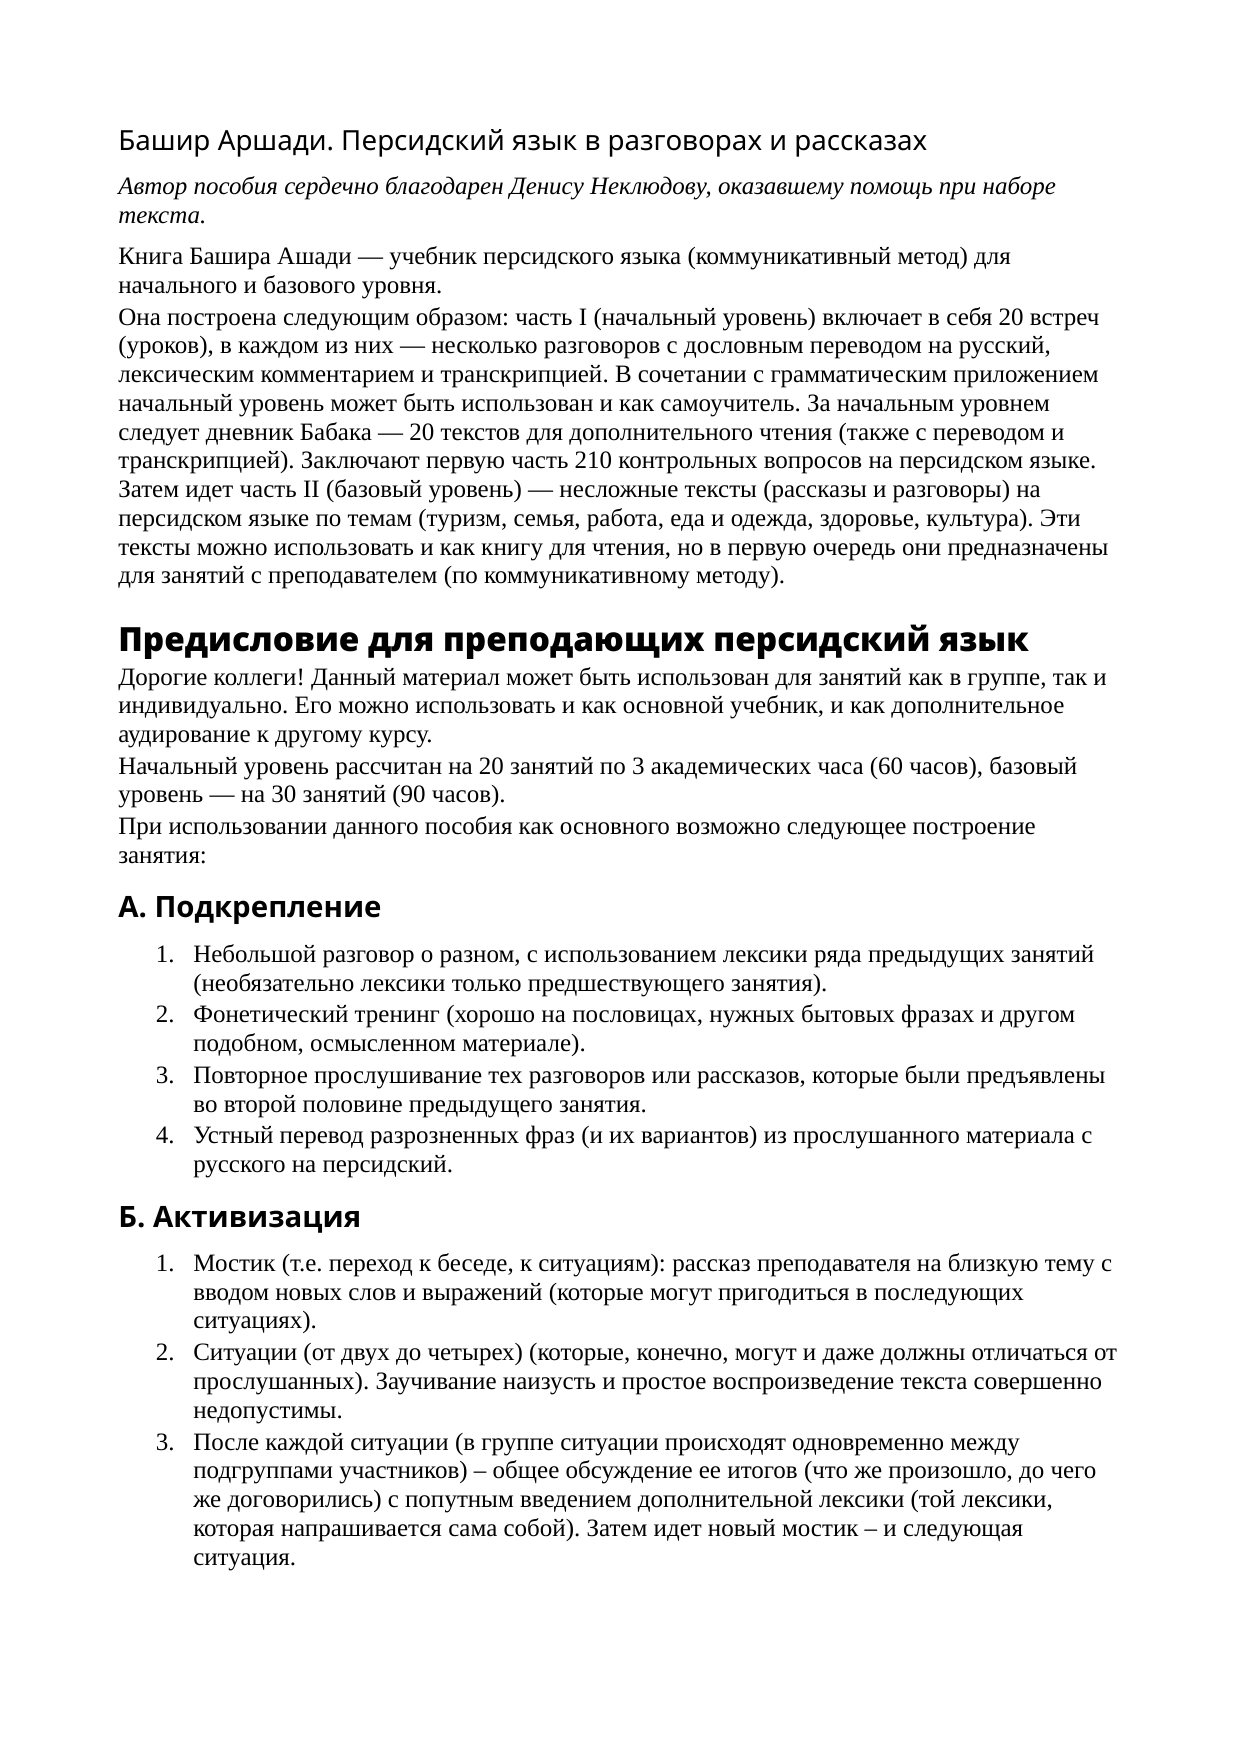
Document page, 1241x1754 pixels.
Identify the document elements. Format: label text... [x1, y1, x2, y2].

text При использовании данного пособия как основного возможно следующее построение занятия: [118, 811, 1122, 869]
list Фонетический тренинг (хорошо на пословицах, нужных бытовых фразах и другом подобном, осмысленном материале). [156, 999, 1122, 1057]
text Автор пособия сердечно благодарен Денису Неклюдову, оказавшему помощь при наборе текста. [118, 171, 1122, 229]
list Ситуации (от двух до четырех) (которые, конечно, могут и даже должны отличаться от прослушанных). Заучивание наизусть и простое воспроизведение текста совершенно недопустимы. [156, 1337, 1122, 1424]
list Мостик (т.е. переход к беседе, к ситуациям): рассказ преподавателя на близкую тему с вводом новых слов и выражений (которые могут пригодиться в последующих ситуациях). [156, 1248, 1122, 1334]
subtitle Башир Аршади. Персидский язык в разговорах и рассказах [118, 121, 1122, 159]
text Книга Башира Ашади — учебник персидского языка (коммуникативный метод) для начального и базового уровня. [118, 241, 1122, 299]
subtitle Б. Активизация [118, 1196, 1122, 1236]
list Небольшой разговор о разном, с использованием лексики ряда предыдущих занятий (необязательно лексики только предшествующего занятия). [156, 939, 1122, 996]
list Повторное прослушивание тех разговоров или рассказов, которые были предъявлены во второй половине предыдущего занятия. [156, 1060, 1122, 1117]
subtitle А. Подкрепление [118, 886, 1122, 926]
list Устный перевод разрозненных фраз (и их вариантов) из прослушанного материала с русского на персидский. [156, 1121, 1122, 1178]
list После каждой ситуации (в группе ситуации происходят одновременно между подгруппами участников) – общее обсуждение ее итогов (что же произошло, до чего же договорились) с попутным введением дополнительной лексики (той лексики, которая напрашивается сама собой). Затем идет новый мостик – и следующая ситуация. [156, 1427, 1122, 1570]
text Начальный уровень рассчитан на 20 занятий по 3 академических часа (60 часов), базовый уровень — на 30 занятий (90 часов). [118, 751, 1122, 808]
text Она построена следующим образом: часть I (начальный уровень) включает в себя 20 встреч (уроков), в каждом из них — несколько разговоров с дословным переводом на русский, лексическим комментарием и транскрипцией. В сочетании с грамматическим приложением начальный уровень может быть использован и как самоучитель. За начальным уровнем следует дневник Бабака — 20 текстов для дополнительного чтения (также с переводом и транскрипцией). Заключают первую часть 210 контрольных вопросов на персидском языке. Затем идет часть II (базовый уровень) — несложные тексты (рассказы и разговоры) на персидском языке по темам (туризм, семья, работа, еда и одежда, здоровье, культура). Эти тексты можно использовать и как книгу для чтения, но в первую очередь они предназначены для занятий с преподавателем (по коммуникативному методу). [118, 302, 1122, 589]
text Дорогие коллеги! Данный материал может быть использован для занятий как в группе, так и индивидуально. Его можно использовать и как основной учебник, и как дополнительное аудирование к другому курсу. [118, 662, 1122, 748]
subtitle Предисловие для преподающих персидский язык [118, 616, 1122, 662]
